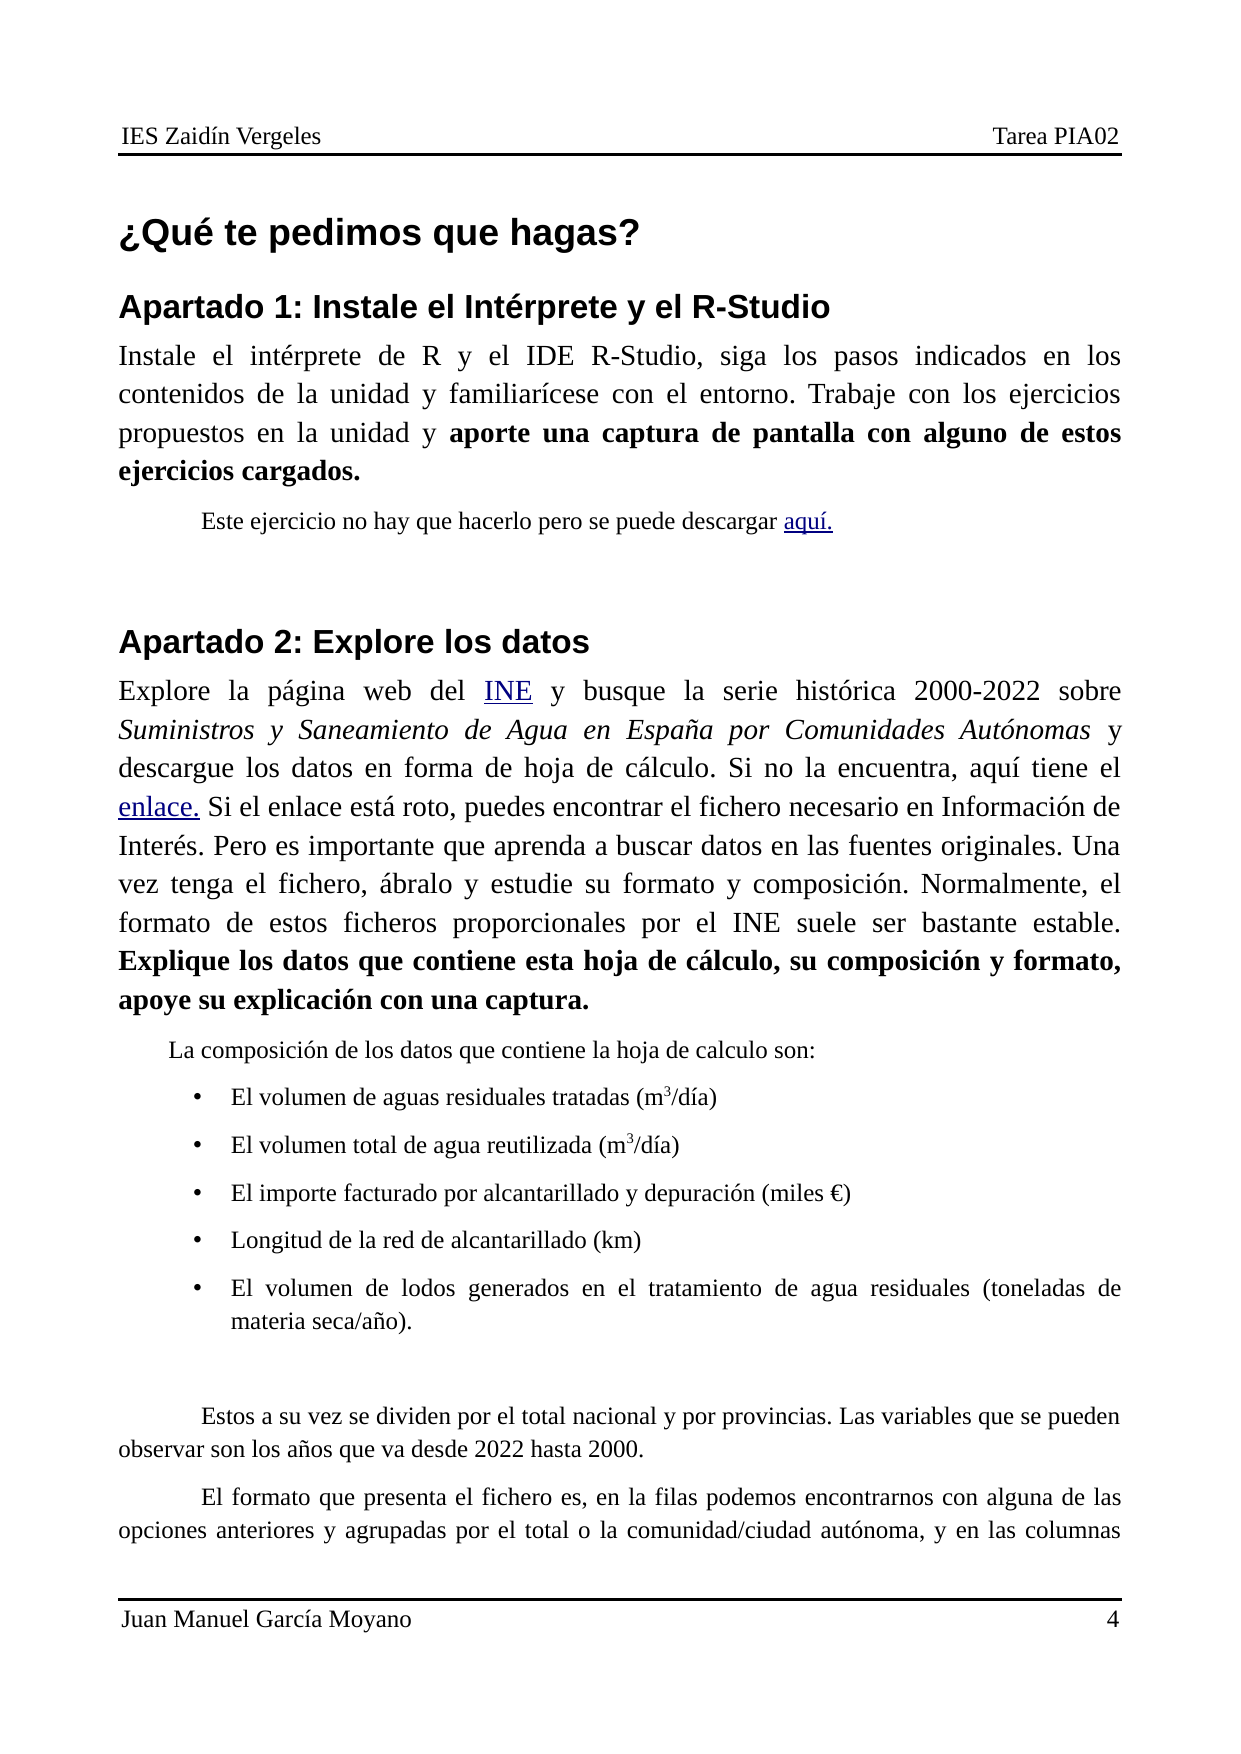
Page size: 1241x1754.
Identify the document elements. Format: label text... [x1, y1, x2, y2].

text Instale el intérprete de R y el IDE R-Studio, siga los pasos indicados en los contenidos de la unidad y familiarícese con el entorno. Trabaje con los ejercicios propuestos en la unidad y aporte una captura de pantalla con alguno de estos ejercicios cargados. [118, 338, 1122, 487]
text Estos a su vez se dividen por el total nacional y por provincias. Las variables que se pueden observar son los años que va desde 2022 hasta 2000. [118, 1401, 1122, 1463]
subtitle Apartado 1: Instale el Intérprete y el R-Studio [118, 287, 1122, 325]
text El formato que presenta el fichero es, en la filas podemos encontrarnos con alguna de las opciones anteriores y agrupadas por el total o la comunidad/ciudad autónoma, y en las columnas [118, 1482, 1122, 1543]
subtitle ¿Qué te pedimos que hagas? [118, 210, 1122, 253]
list El volumen total de agua reutilizada (m3/día) [193, 1130, 1122, 1159]
list El volumen de aguas residuales tratadas (m3/día) [193, 1082, 1122, 1111]
text Este ejercicio no hay que hacerlo pero se puede descargar aquí. [118, 506, 1122, 535]
list Longitud de la red de alcantarillado (km) [193, 1225, 1122, 1254]
text La composición de los datos que contiene la hoja de calculo son: [118, 1035, 1122, 1064]
text Explore la página web del INE y busque la serie histórica 2000-2022 sobre Suministros y Saneamiento de Agua en España por Comunidades Autónomas y descargue los datos en forma de hoja de cálculo. Si no la encuentra, aquí tiene el enlace. Si el enlace está roto, puedes encontrar el fichero necesario en Información de Interés. Pero es importante que aprenda a buscar datos en las fuentes originales. Una vez tenga el fichero, ábralo y estudie su formato y composición. Normalmente, el formato de estos ficheros proporcionales por el INE suele ser bastante estable. Explique los datos que contiene esta hoja de cálculo, su composición y formato, apoye su explicación con una captura. [118, 673, 1122, 1015]
list El volumen de lodos generados en el tratamiento de agua residuales (toneladas de materia seca/año). [193, 1273, 1122, 1335]
list El importe facturado por alcantarillado y depuración (miles €) [193, 1178, 1122, 1206]
subtitle Apartado 2: Explore los datos [118, 622, 1122, 661]
